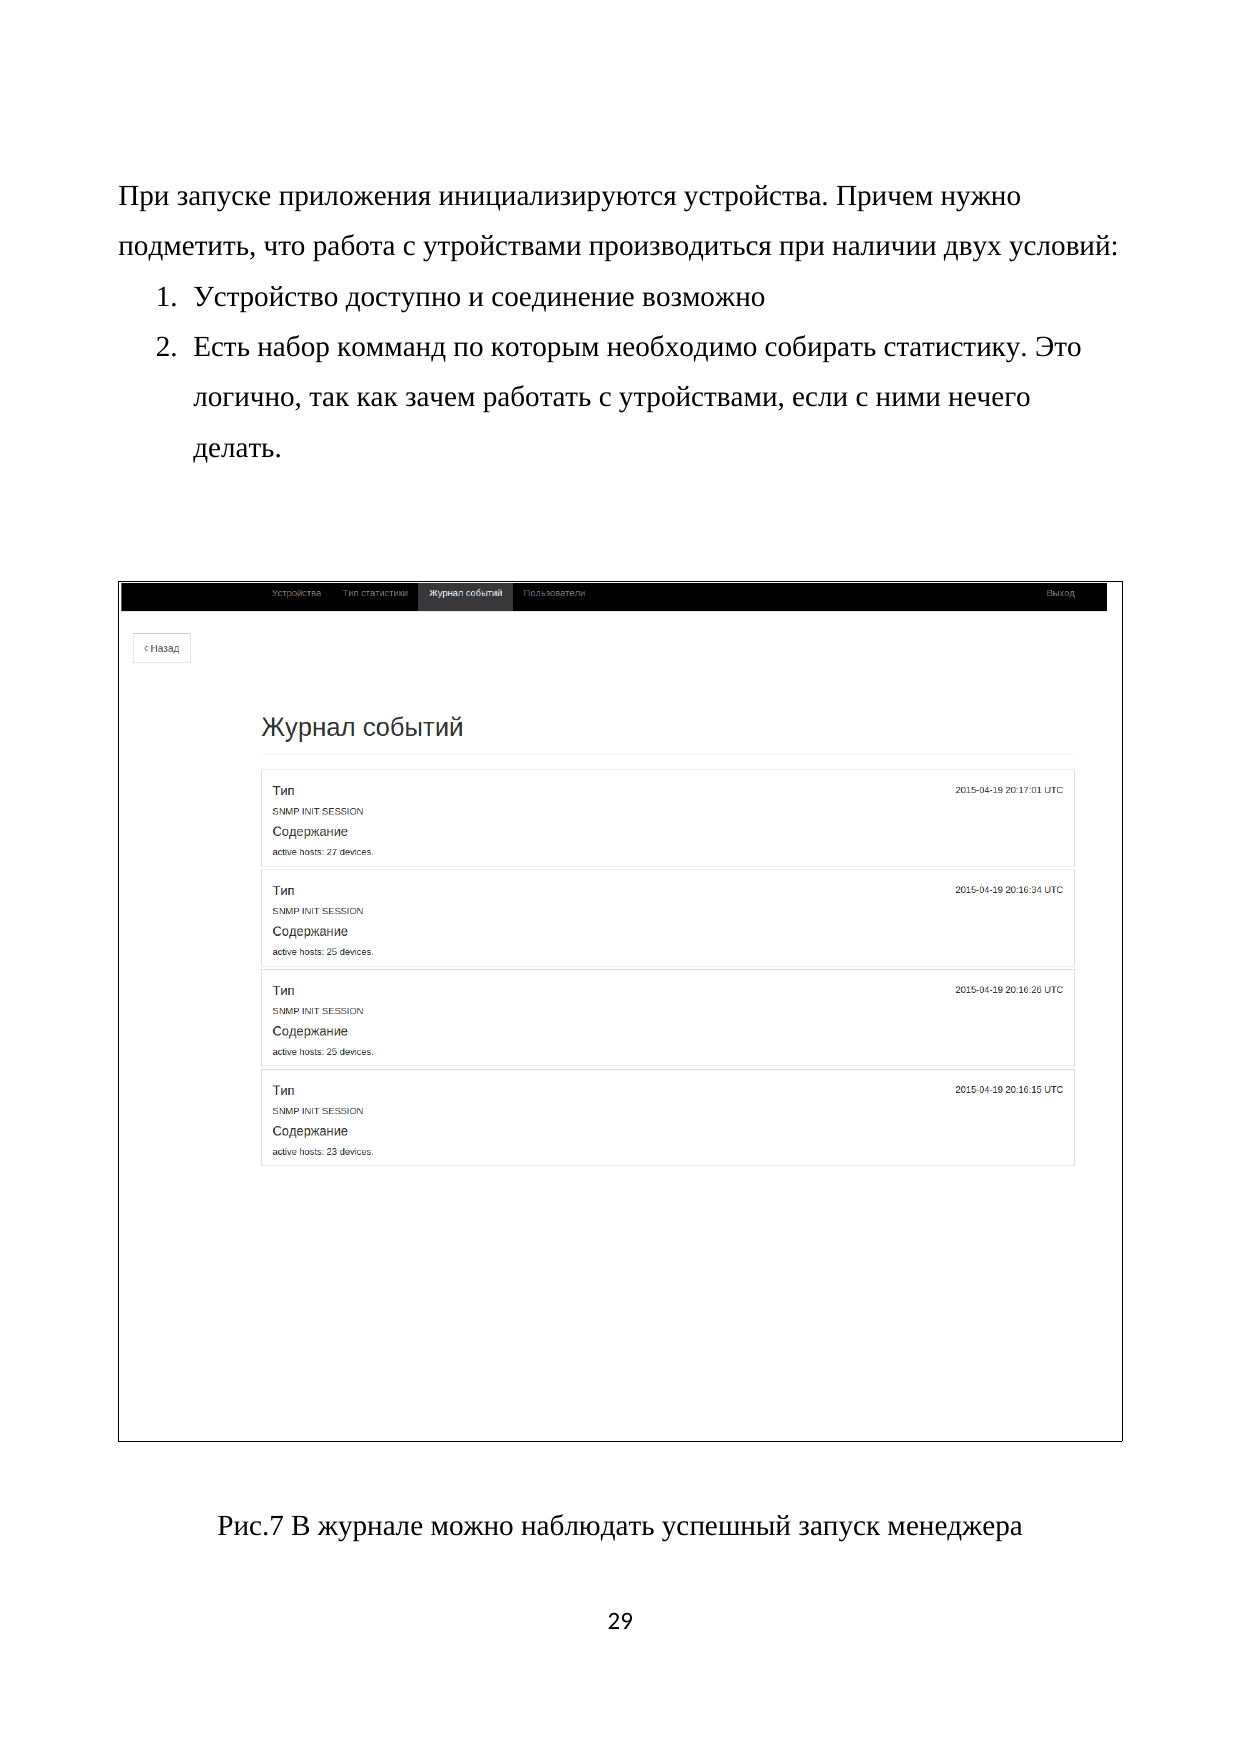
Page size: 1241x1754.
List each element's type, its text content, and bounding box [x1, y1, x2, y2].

list Есть набор комманд по которым необходимо собирать статистику. Это логично, так как зачем работать с утройствами, если с ними нечего делать. [156, 329, 1122, 463]
list Устройство доступно и соединение возможно [156, 279, 1122, 312]
picture [121, 583, 1119, 1439]
text При запуске приложения инициализируются устройства. Причем нужно подметить, что работа с утройствами производиться при наличии двух условий: [118, 178, 1122, 262]
text Рис.7 В журнале можно наблюдать успешный запуск менеджера [118, 1508, 1122, 1542]
